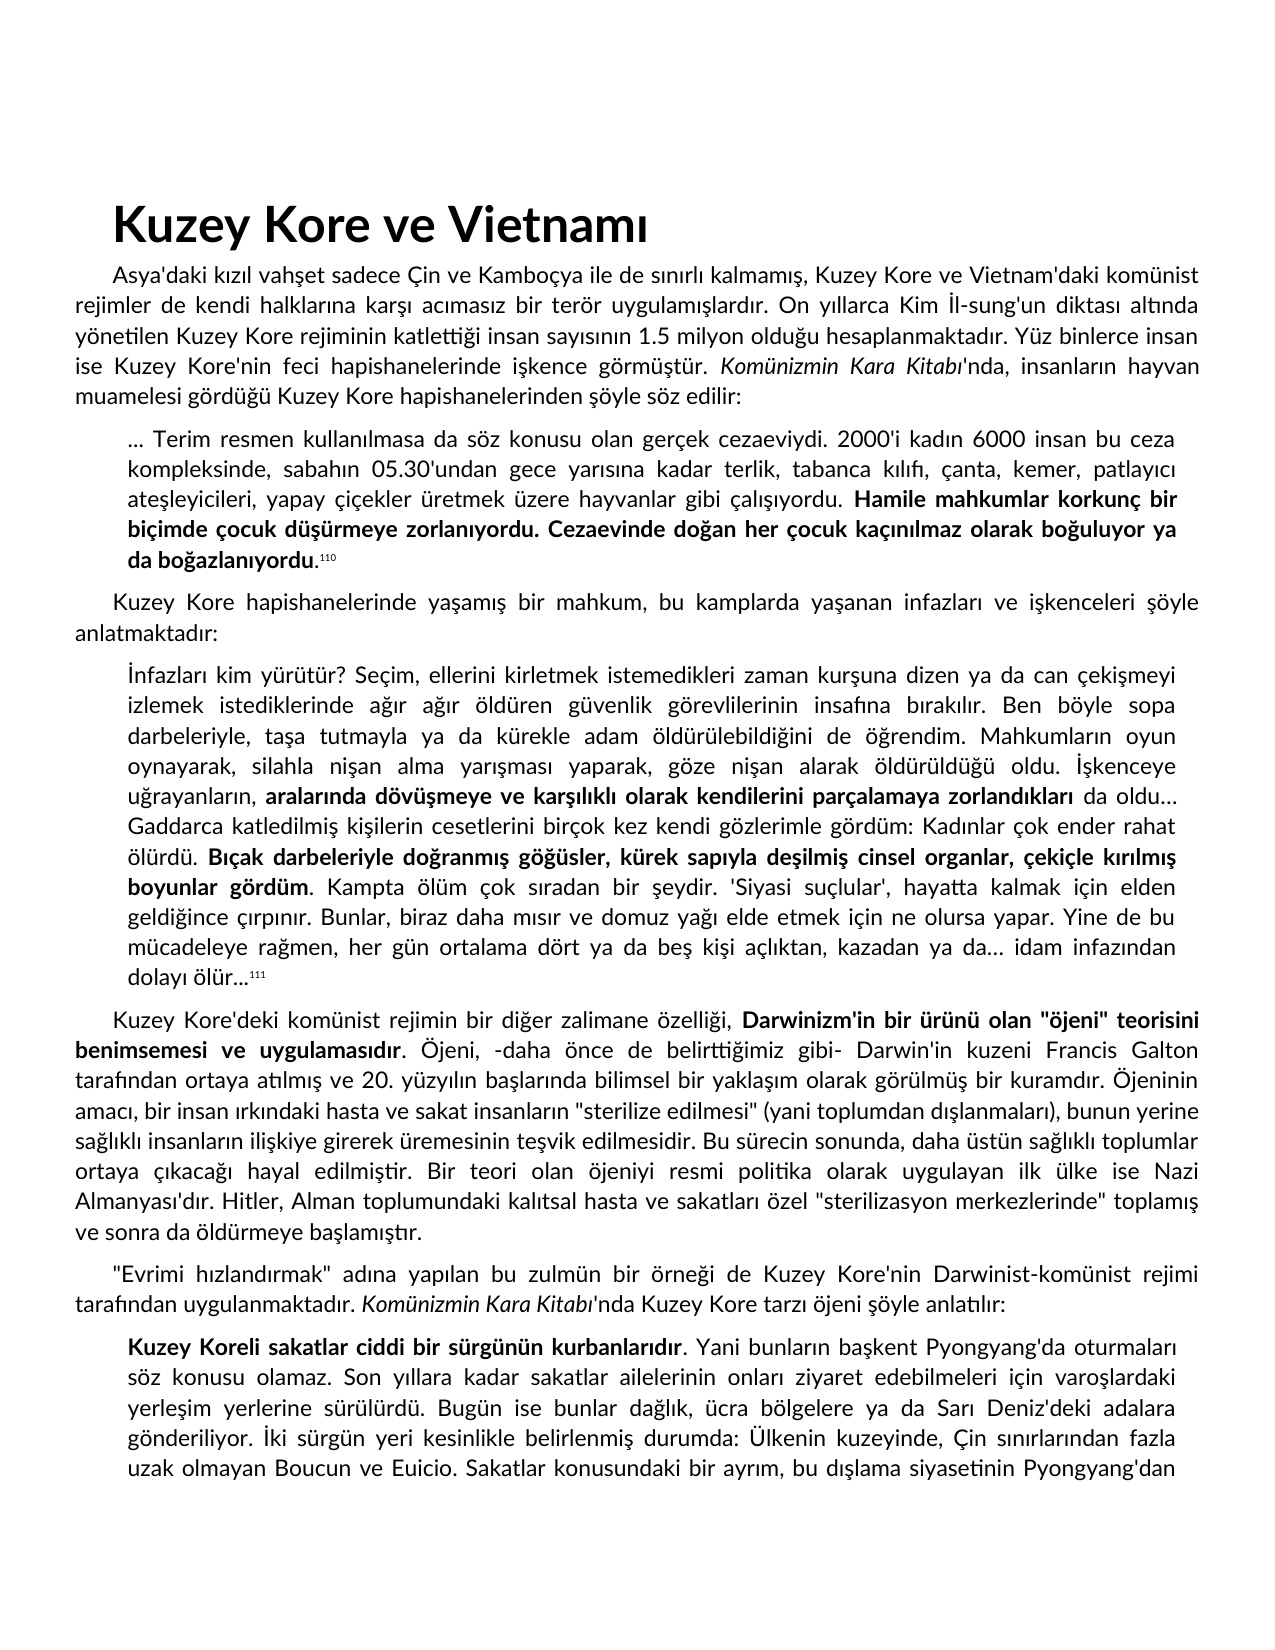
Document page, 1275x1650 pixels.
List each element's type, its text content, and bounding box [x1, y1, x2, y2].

text "Evrimi hızlandırmak" adına yapılan bu zulmün bir örneği de Kuzey Kore'nin Darwinist-komünist rejimi tarafından uygulanmaktadır. Komünizmin Kara Kitabı'nda Kuzey Kore tarzı öjeni şöyle anlatılır: [75, 1260, 1200, 1318]
text Kuzey Kore'deki komünist rejimin bir diğer zalimane özelliği, Darwinizm'in bir ürünü olan "öjeni" teorisini benimsemesi ve uygulamasıdır. Öjeni, -daha önce de belirttiğimiz gibi- Darwin'in kuzeni Francis Galton tarafından ortaya atılmış ve 20. yüzyılın başlarında bilimsel bir yaklaşım olarak görülmüş bir kuramdır. Öjeninin amacı, bir insan ırkındaki hasta ve sakat insanların "sterilize edilmesi" (yani toplumdan dışlanmaları), bunun yerine sağlıklı insanların ilişkiye girerek üremesinin teşvik edilmesidir. Bu sürecin sonunda, daha üstün sağlıklı toplumlar ortaya çıkacağı hayal edilmiştir. Bir teori olan öjeniyi resmi politika olarak uygulayan ilk ülke ise Nazi Almanyası'dır. Hitler, Alman toplumundaki kalıtsal hasta ve sakatları özel "sterilizasyon merkezlerinde" toplamış ve sonra da öldürmeye başlamıştır. [75, 1006, 1200, 1245]
text Kuzey Kore hapishanelerinde yaşamış bir mahkum, bu kamplarda yaşanan infazları ve işkenceleri şöyle anlatmaktadır: [75, 588, 1200, 646]
text ... Terim resmen kullanılmasa da söz konusu olan gerçek cezaeviydi. 2000'i kadın 6000 insan bu ceza kompleksinde, sabahın 05.30'undan gece yarısına kadar terlik, tabanca kılıfı, çanta, kemer, patlayıcı ateşleyicileri, yapay çiçekler üretmek üzere hayvanlar gibi çalışıyordu. Hamile mahkumlar korkunç bir biçimde çocuk düşürmeye zorlanıyordu. Cezaevinde doğan her çocuk kaçınılmaz olarak boğuluyor ya da boğazlanıyordu.110 [127, 424, 1177, 573]
subtitle Kuzey Kore ve Vietnamı [112, 193, 1200, 253]
text Asya'daki kızıl vahşet sadece Çin ve Kamboçya ile de sınırlı kalmamış, Kuzey Kore ve Vietnam'daki komünist rejimler de kendi halklarına karşı acımasız bir terör uygulamışlardır. On yıllarca Kim İl-sung'un diktası altında yönetilen Kuzey Kore rejiminin katlettiği insan sayısının 1.5 milyon olduğu hesaplanmaktadır. Yüz binlerce insan ise Kuzey Kore'nin feci hapishanelerinde işkence görmüştür. Komünizmin Kara Kitabı'nda, insanların hayvan muamelesi gördüğü Kuzey Kore hapishanelerinden şöyle söz edilir: [75, 261, 1200, 409]
text Kuzey Koreli sakatlar ciddi bir sürgünün kurbanlarıdır. Yani bunların başkent Pyongyang'da oturmaları söz konusu olamaz. Son yıllara kadar sakatlar ailelerinin onları ziyaret edebilmeleri için varoşlardaki yerleşim yerlerine sürülürdü. Bugün ise bunlar dağlık, ücra bölgelere ya da Sarı Deniz'deki adalara gönderiliyor. İki sürgün yeri kesinlikle belirlenmiş durumda: Ülkenin kuzeyinde, Çin sınırlarından fazla uzak olmayan Boucun ve Euicio. Sakatlar konusundaki bir ayrım, bu dışlama siyasetinin Pyongyang'dan [127, 1333, 1177, 1481]
text İnfazları kim yürütür? Seçim, ellerini kirletmek istemedikleri zaman kurşuna dizen ya da can çekişmeyi izlemek istediklerinde ağır ağır öldüren güvenlik görevlilerinin insafına bırakılır. Ben böyle sopa darbeleriyle, taşa tutmayla ya da kürekle adam öldürülebildiğini de öğrendim. Mahkumların oyun oynayarak, silahla nişan alma yarışması yaparak, göze nişan alarak öldürüldüğü oldu. İşkenceye uğrayanların, aralarında dövüşmeye ve karşılıklı olarak kendilerini parçalamaya zorlandıkları da oldu… Gaddarca katledilmiş kişilerin cesetlerini birçok kez kendi gözlerimle gördüm: Kadınlar çok ender rahat ölürdü. Bıçak darbeleriyle doğranmış göğüsler, kürek sapıyla deşilmiş cinsel organlar, çekiçle kırılmış boyunlar gördüm. Kampta ölüm çok sıradan bir şeydir. 'Siyasi suçlular', hayatta kalmak için elden geldiğince çırpınır. Bunlar, biraz daha mısır ve domuz yağı elde etmek için ne olursa yapar. Yine de bu mücadeleye rağmen, her gün ortalama dört ya da beş kişi açlıktan, kazadan ya da… idam infazından dolayı ölür...111 [127, 661, 1177, 991]
